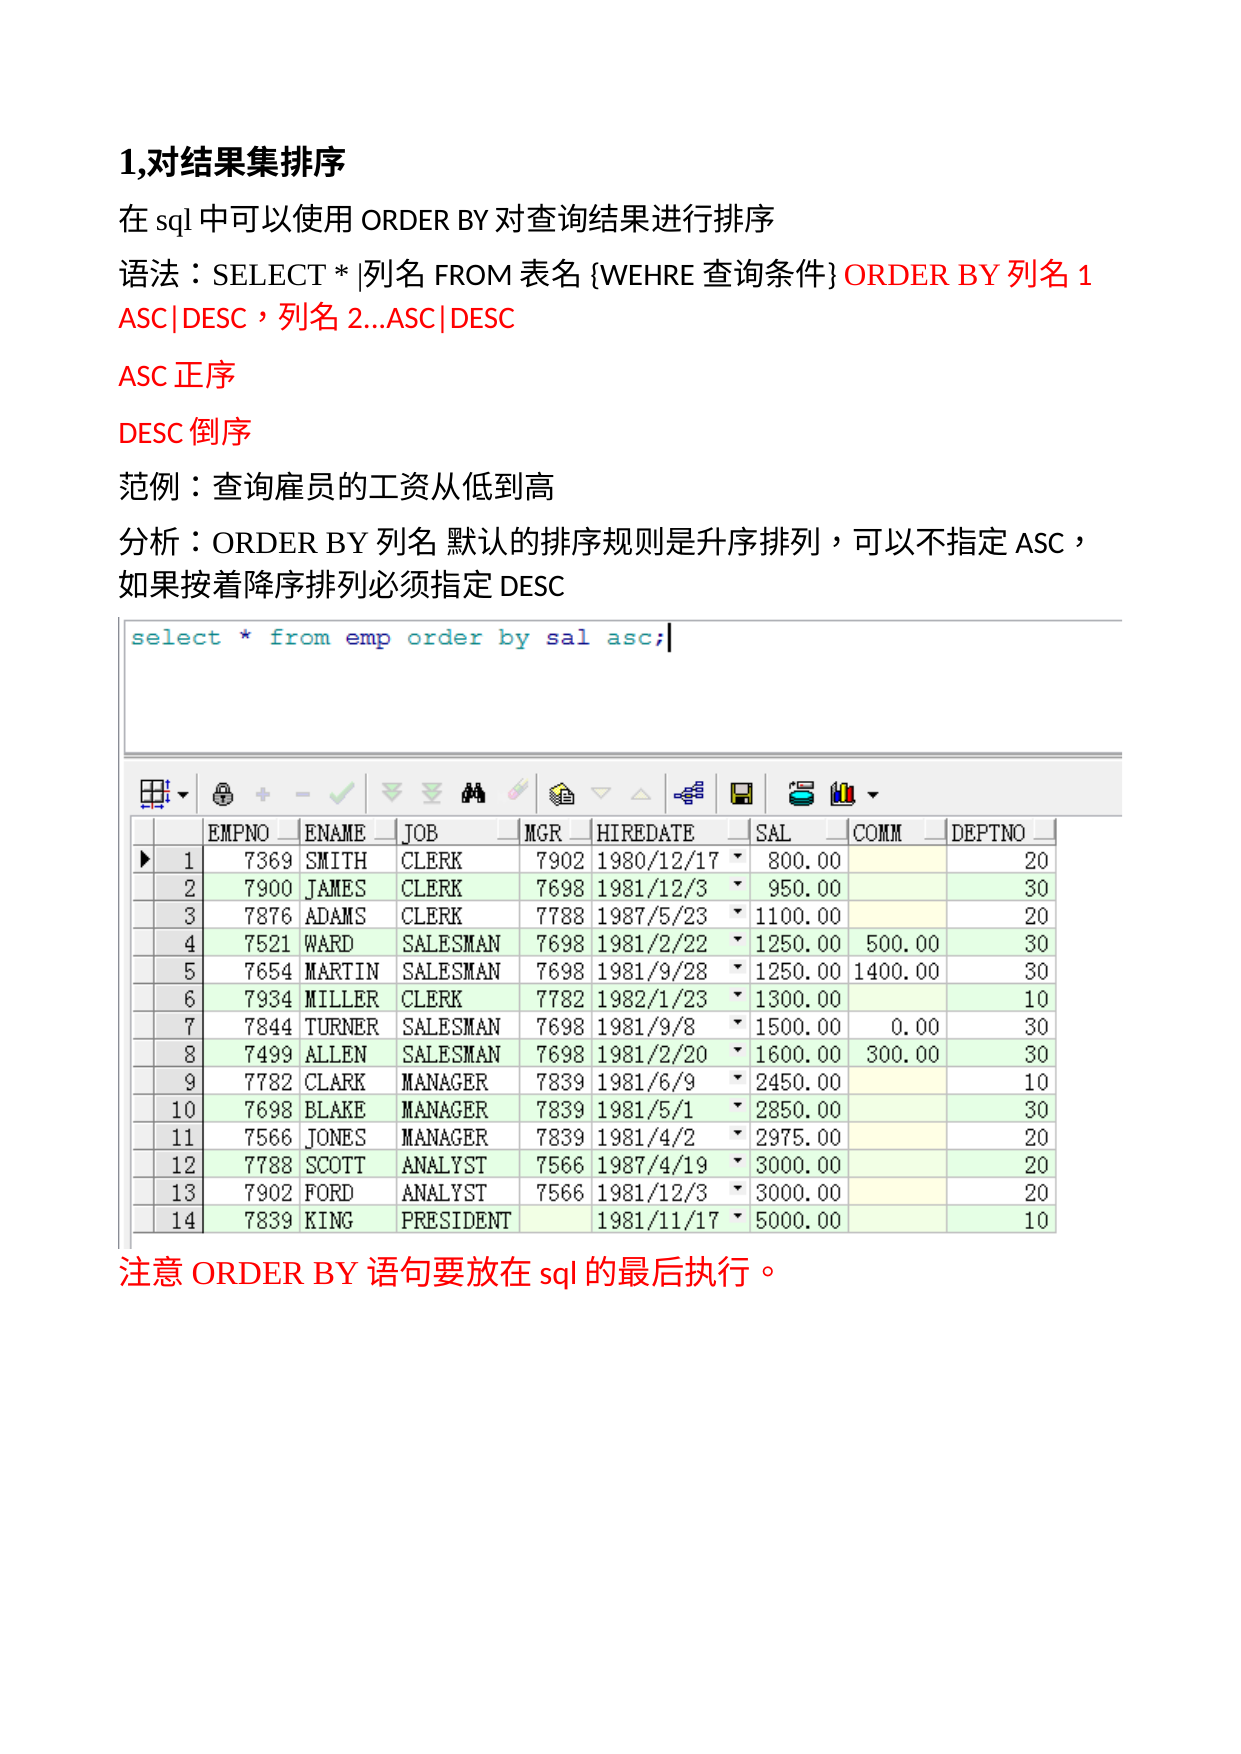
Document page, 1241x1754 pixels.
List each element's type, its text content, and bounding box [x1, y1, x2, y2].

text 注意ORDER BY语句要放在sql的最后执行。 [118, 1249, 1122, 1294]
subtitle 1,对结果集排序 [118, 139, 1122, 184]
text DESC倒序 [118, 407, 1122, 453]
text 范例：查询雇员的工资从低到高 [118, 465, 1122, 508]
picture [118, 617, 1123, 1249]
text 语法：SELECT * |列名 FROM 表名 {WEHRE 查询条件} ORDER BY 列名1 ASC|DESC，列名2...ASC|DESC [118, 252, 1122, 337]
text ASC正序 [118, 350, 1122, 395]
text 分析：ORDER BY 列名 默认的排序规则是升序排列，可以不指定ASC，如果按着降序排列必须指定DESC [118, 520, 1122, 605]
text 在sql中可以使用ORDER BY对查询结果进行排序 [118, 197, 1122, 239]
